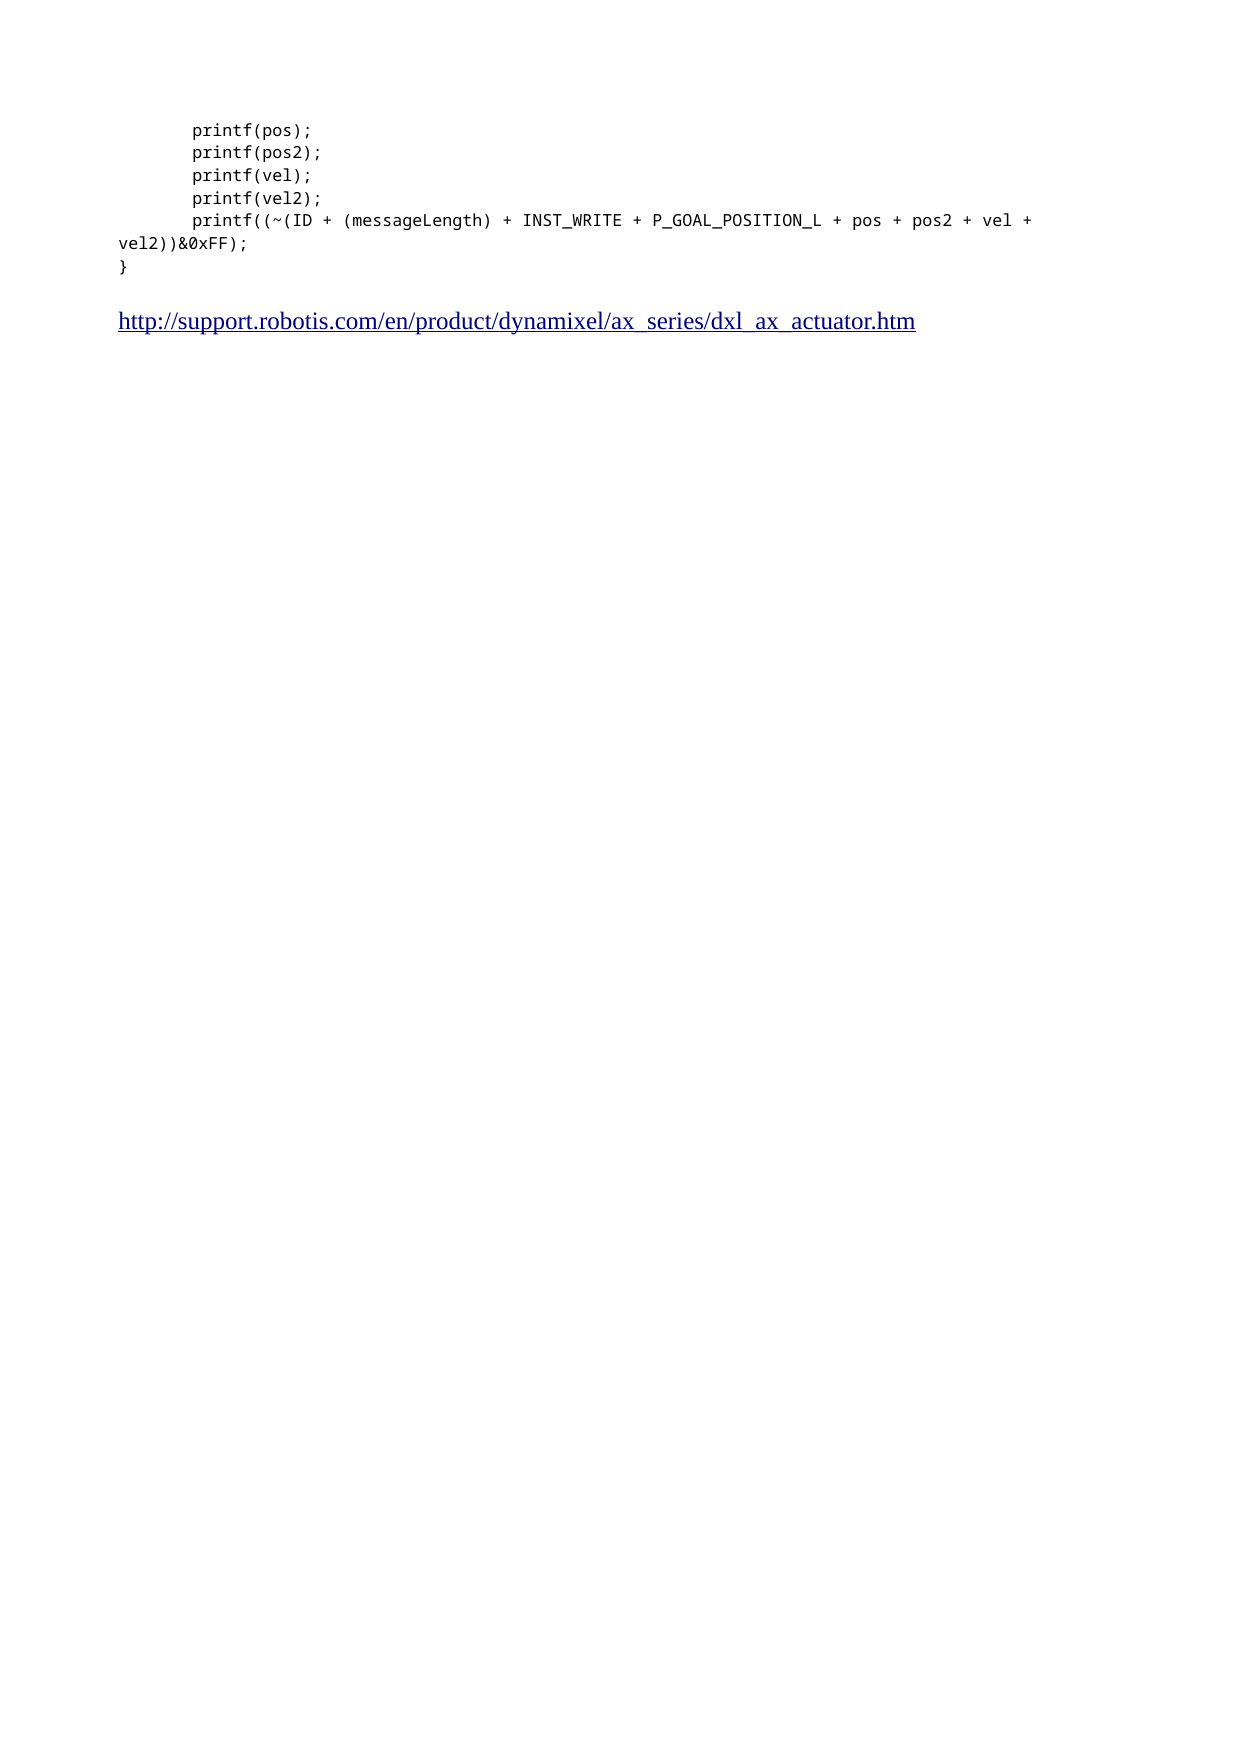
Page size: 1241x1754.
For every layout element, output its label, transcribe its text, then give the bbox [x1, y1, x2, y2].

text } [118, 254, 1122, 277]
text printf(vel2); [118, 186, 1122, 209]
text printf(pos2); [118, 141, 1122, 163]
text printf((~(ID + (messageLength) + INST_WRITE + P_GOAL_POSITION_L + pos + pos2 + vel + vel2))&0xFF); [118, 209, 1122, 254]
text printf(vel); [118, 163, 1122, 186]
text printf(pos); [118, 118, 1122, 141]
text http://support.robotis.com/en/product/dynamixel/ax_series/dxl_ax_actuator.htm [118, 306, 1122, 334]
